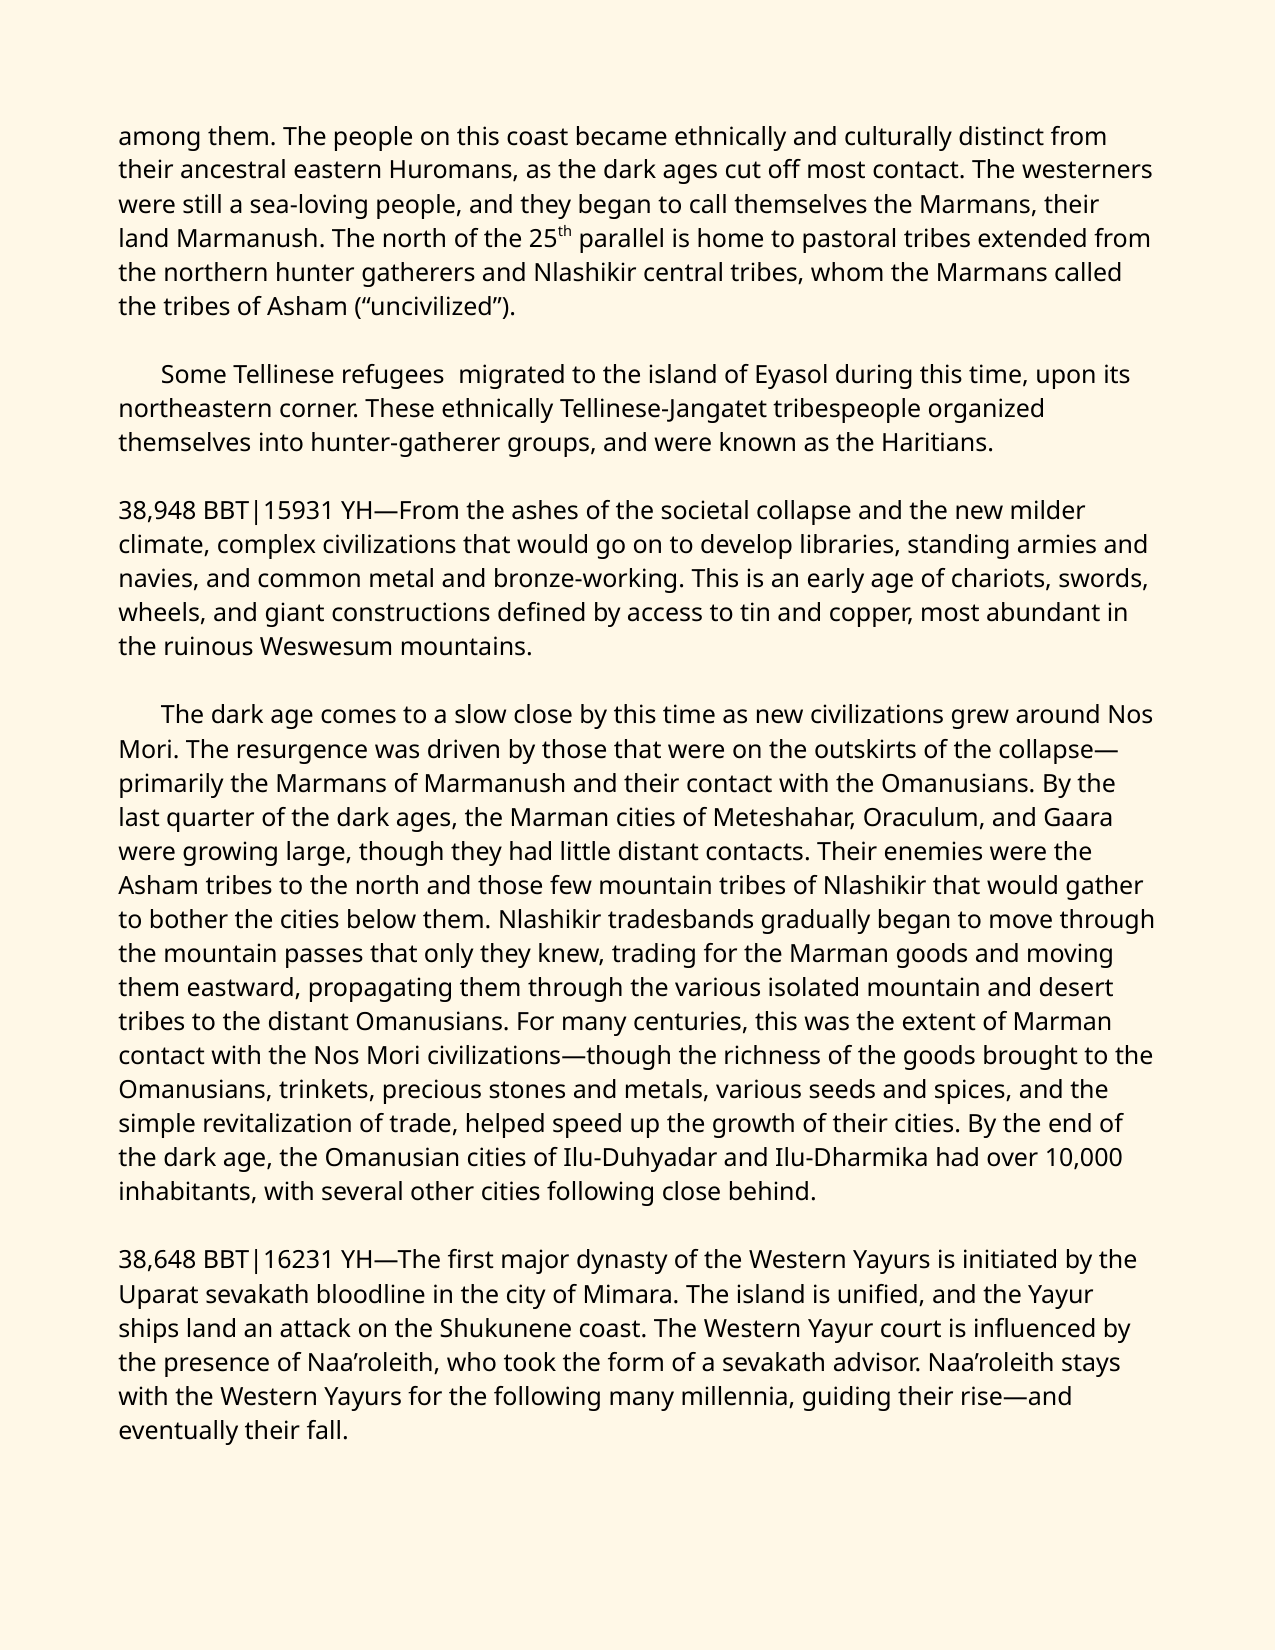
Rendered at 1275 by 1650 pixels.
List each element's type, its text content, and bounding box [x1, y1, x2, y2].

text The dark age comes to a slow close by this time as new civilizations grew around Nos Mori. The resurgence was driven by those that were on the outskirts of the collapse—primarily the Marmans of Marmanush and their contact with the Omanusians. By the last quarter of the dark ages, the Marman cities of Meteshahar, Oraculum, and Gaara were growing large, though they had little distant contacts. Their enemies were the Asham tribes to the north and those few mountain tribes of Nlashikir that would gather to bother the cities below them. Nlashikir tradesbands gradually began to move through the mountain passes that only they knew, trading for the Marman goods and moving them eastward, propagating them through the various isolated mountain and desert tribes to the distant Omanusians. For many centuries, this was the extent of Marman contact with the Nos Mori civilizations—though the richness of the goods brought to the Omanusians, trinkets, precious stones and metals, various seeds and spices, and the simple revitalization of trade, helped speed up the growth of their cities. By the end of the dark age, the Omanusian cities of Ilu-Duhyadar and Ilu-Dharmika had over 10,000 inhabitants, with several other cities following close behind. [118, 697, 1157, 1208]
text 38,648 BBT|16231 YH—The first major dynasty of the Western Yayurs is initiated by the Uparat sevakath bloodline in the city of Mimara. The island is unified, and the Yayur ships land an attack on the Shukunene coast. The Western Yayur court is influenced by the presence of Naa’roleith, who took the form of a sevakath advisor. Naa’roleith stays with the Western Yayurs for the following many millennia, guiding their rise—and eventually their fall. [118, 1242, 1157, 1447]
text 38,948 BBT|15931 YH—From the ashes of the societal collapse and the new milder climate, complex civilizations that would go on to develop libraries, standing armies and navies, and common metal and bronze-working. This is an early age of chariots, swords, wheels, and giant constructions defined by access to tin and copper, most abundant in the ruinous Weswesum mountains. [118, 493, 1157, 663]
text Some Tellinese refugees migrated to the island of Eyasol during this time, upon its northeastern corner. These ethnically Tellinese-Jangatet tribespeople organized themselves into hunter-gatherer groups, and were known as the Haritians. [118, 357, 1157, 459]
text among them. The people on this coast became ethnically and culturally distinct from their ancestral eastern Huromans, as the dark ages cut off most contact. The westerners were still a sea-loving people, and they began to call themselves the Marmans, their land Marmanush. The north of the 25th parallel is home to pastoral tribes extended from the northern hunter gatherers and Nlashikir central tribes, whom the Marmans called the tribes of Asham (“uncivilized”). [118, 118, 1157, 322]
